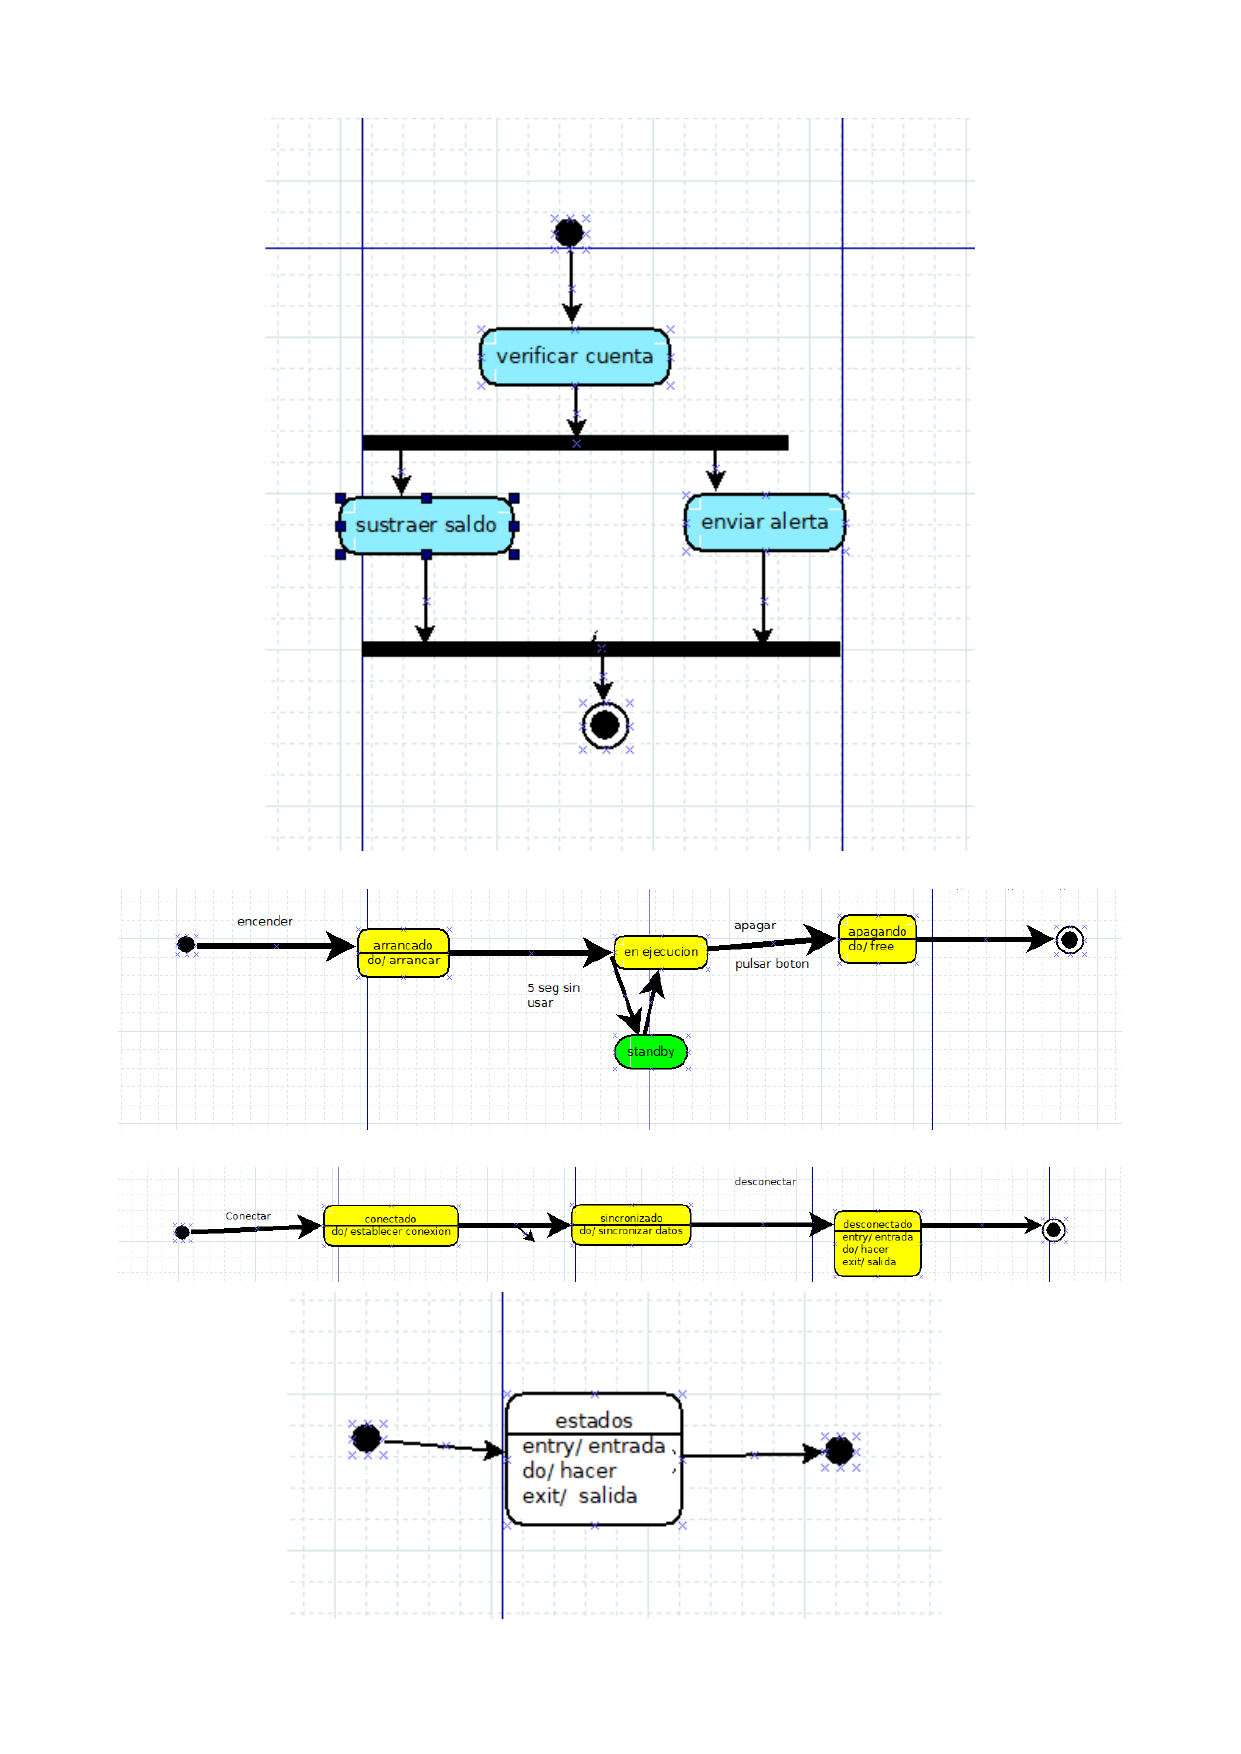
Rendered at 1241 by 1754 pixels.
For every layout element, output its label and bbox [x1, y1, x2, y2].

picture [265, 118, 975, 851]
picture [118, 889, 1123, 1130]
picture [286, 1292, 942, 1619]
picture [118, 1167, 1123, 1282]
